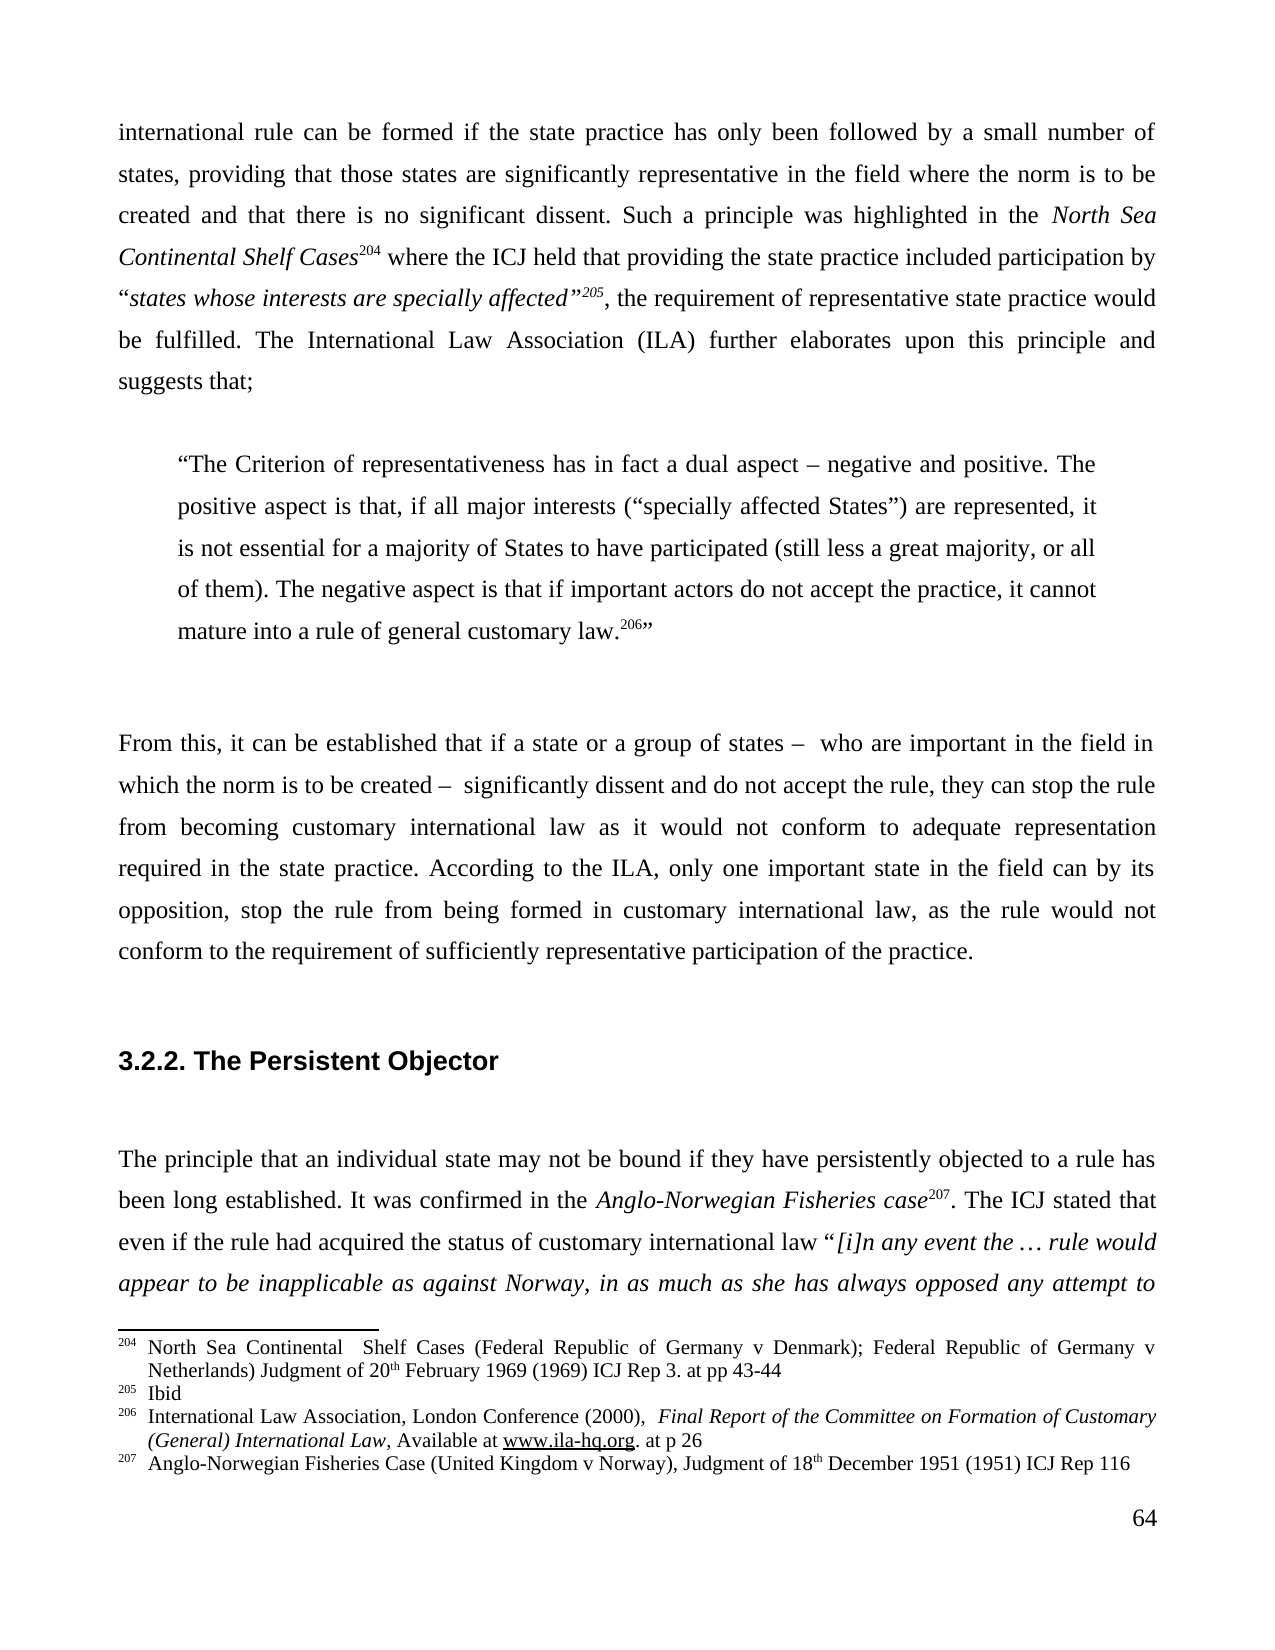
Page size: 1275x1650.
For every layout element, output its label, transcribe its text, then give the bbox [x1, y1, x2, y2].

subtitle 3.2.2. The Persistent Objector [118, 1045, 1157, 1076]
text Anglo-Norwegian Fisheries Case (United Kingdom v Norway), Judgment of 18th December 1951 (1951) ICJ Rep 116 [118, 1452, 1157, 1475]
text From this, it can be established that if a state or a group of states – who are important in the field in which the norm is to be created – significantly dissent and do not accept the rule, they can stop the rule from becoming customary international law as it would not conform to adequate representation required in the state practice. According to the ILA, only one important state in the field can by its opposition, stop the rule from being formed in customary international law, as the rule would not conform to the requirement of sufficiently representative participation of the practice. [118, 729, 1157, 965]
text international rule can be formed if the state practice has only been followed by a small number of states, providing that those states are significantly representative in the field where the norm is to be created and that there is no significant dissent. Such a principle was highlighted in the North Sea Continental Shelf Cases where the ICJ held that providing the state practice included participation by “states whose interests are specially affected”, the requirement of representative state practice would be fulfilled. The International Law Association (ILA) further elaborates upon this principle and suggests that; [118, 118, 1157, 395]
text International Law Association, London Conference (2000), Final Report of the Committee on Formation of Customary (General) International Law, Available at www.ila-hq.org. at p 26 [118, 1405, 1157, 1452]
text Ibid [118, 1382, 1157, 1405]
text North Sea Continental Shelf Cases (Federal Republic of Germany v Denmark); Federal Republic of Germany v Netherlands) Judgment of 20th February 1969 (1969) ICJ Rep 3. at pp 43-44 [118, 1336, 1157, 1382]
text The principle that an individual state may not be bound if they have persistently objected to a rule has been long established. It was confirmed in the Anglo-Norwegian Fisheries case. The ICJ stated that even if the rule had acquired the status of customary international law “[i]n any event the … rule would appear to be inapplicable as against Norway, in as much as she has always opposed any attempt to apply it”. The State must object to the rule in public and do so throughout the emergence of the rule in order to be a persistent objector. [118, 1145, 1157, 1297]
text “The Criterion of representativeness has in fact a dual aspect – negative and positive. The positive aspect is that, if all major interests (“specially affected States”) are represented, it is not essential for a majority of States to have participated (still less a great majority, or all of them). The negative aspect is that if important actors do not accept the practice, it cannot mature into a rule of general customary law.” [177, 451, 1098, 644]
